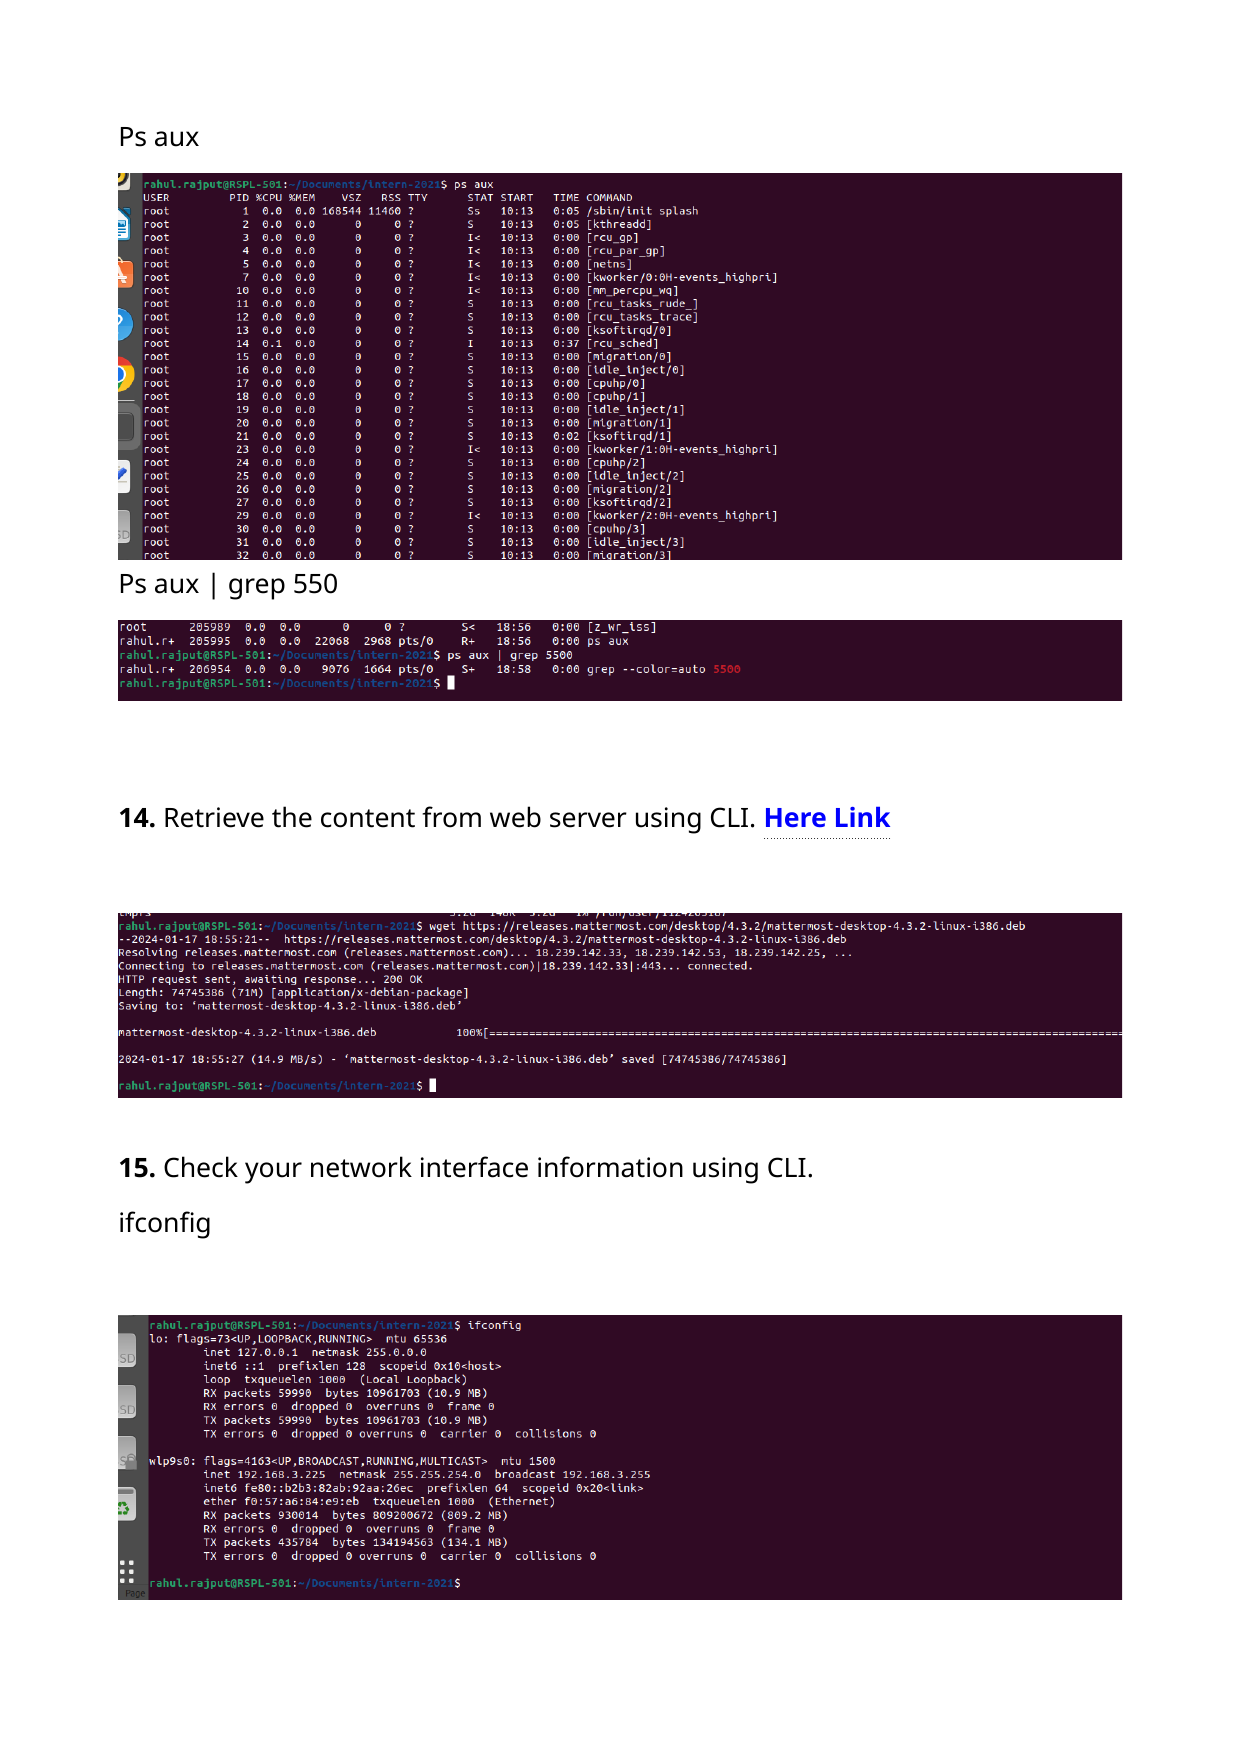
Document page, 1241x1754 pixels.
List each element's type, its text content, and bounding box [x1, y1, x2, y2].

picture [118, 913, 1123, 1098]
text Ps aux | grep 550 [118, 560, 1122, 601]
text Ps aux [118, 118, 1122, 154]
text ifconfig [118, 1204, 1122, 1240]
picture [118, 620, 1123, 701]
text 14. Retrieve the content from web server using CLI. Here Link [118, 799, 1122, 838]
picture [118, 1315, 1123, 1600]
picture [118, 173, 1123, 560]
text 15. Check your network interface information using CLI. [118, 1149, 1122, 1185]
